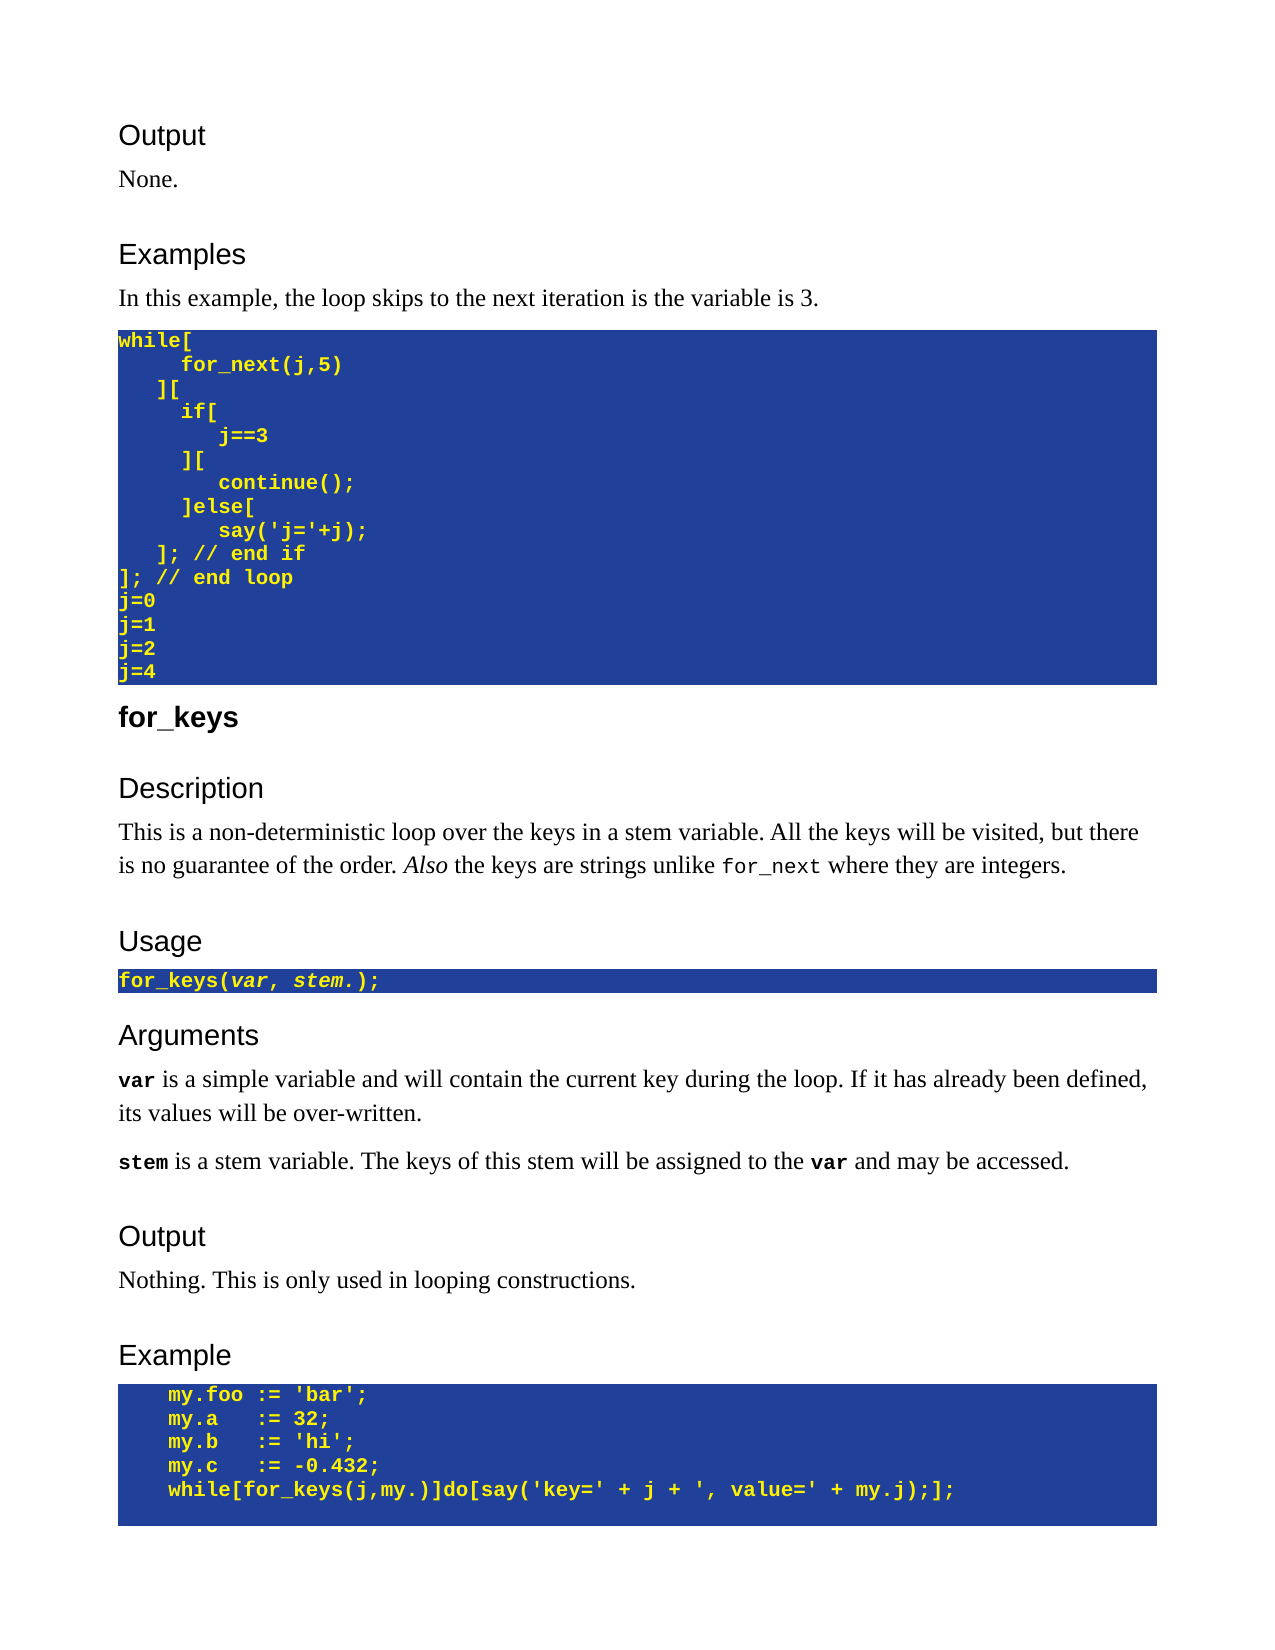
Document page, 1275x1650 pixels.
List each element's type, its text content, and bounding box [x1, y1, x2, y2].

text if[ [118, 401, 1157, 425]
text my.b := 'hi'; [118, 1431, 1157, 1455]
subtitle Output [118, 118, 1157, 152]
text ]; // end if [118, 543, 1157, 567]
text continue(); [118, 472, 1157, 496]
text This is a non-deterministic loop over the keys in a stem variable. All the keys will be visited, but there is no guarantee of the order. Also the keys are strings unlike for_next where they are integers. [118, 817, 1157, 879]
text ]; // end loop [118, 567, 1157, 591]
text In this example, the loop skips to the next iteration is the variable is 3. [118, 283, 1157, 312]
text j=1 [118, 614, 1157, 638]
subtitle Usage [118, 923, 1157, 957]
text j=0 [118, 591, 1157, 614]
text var is a simple variable and will contain the current key during the loop. If it has already been defined, its values will be over-written. [118, 1064, 1157, 1127]
subtitle Example [118, 1338, 1157, 1371]
text while[for_keys(j,my.)]do[say('key=' + j + ', value=' + my.j);]; [118, 1478, 1157, 1502]
subtitle Examples [118, 237, 1157, 270]
text for_next(j,5) [118, 354, 1157, 378]
text Nothing. This is only used in looping constructions. [118, 1265, 1157, 1294]
text None. [118, 164, 1157, 193]
text j=4 [118, 661, 1157, 685]
subtitle Output [118, 1219, 1157, 1253]
text my.c := -0.432; [118, 1455, 1157, 1478]
text ][ [118, 378, 1157, 401]
text my.foo := 'bar'; [118, 1384, 1157, 1408]
text stem is a stem variable. The keys of this stem will be assigned to the var and may be accessed. [118, 1146, 1157, 1175]
text ]else[ [118, 496, 1157, 519]
text ][ [118, 449, 1157, 472]
subtitle Description [118, 771, 1157, 804]
text for_keys(var, stem.); [118, 969, 1157, 993]
subtitle Arguments [118, 1018, 1157, 1052]
text j==3 [118, 425, 1157, 449]
text say('j='+j); [118, 519, 1157, 543]
text while[ [118, 330, 1157, 354]
text j=2 [118, 638, 1157, 661]
text my.a := 32; [118, 1408, 1157, 1431]
subtitle for_keys [118, 700, 1157, 733]
